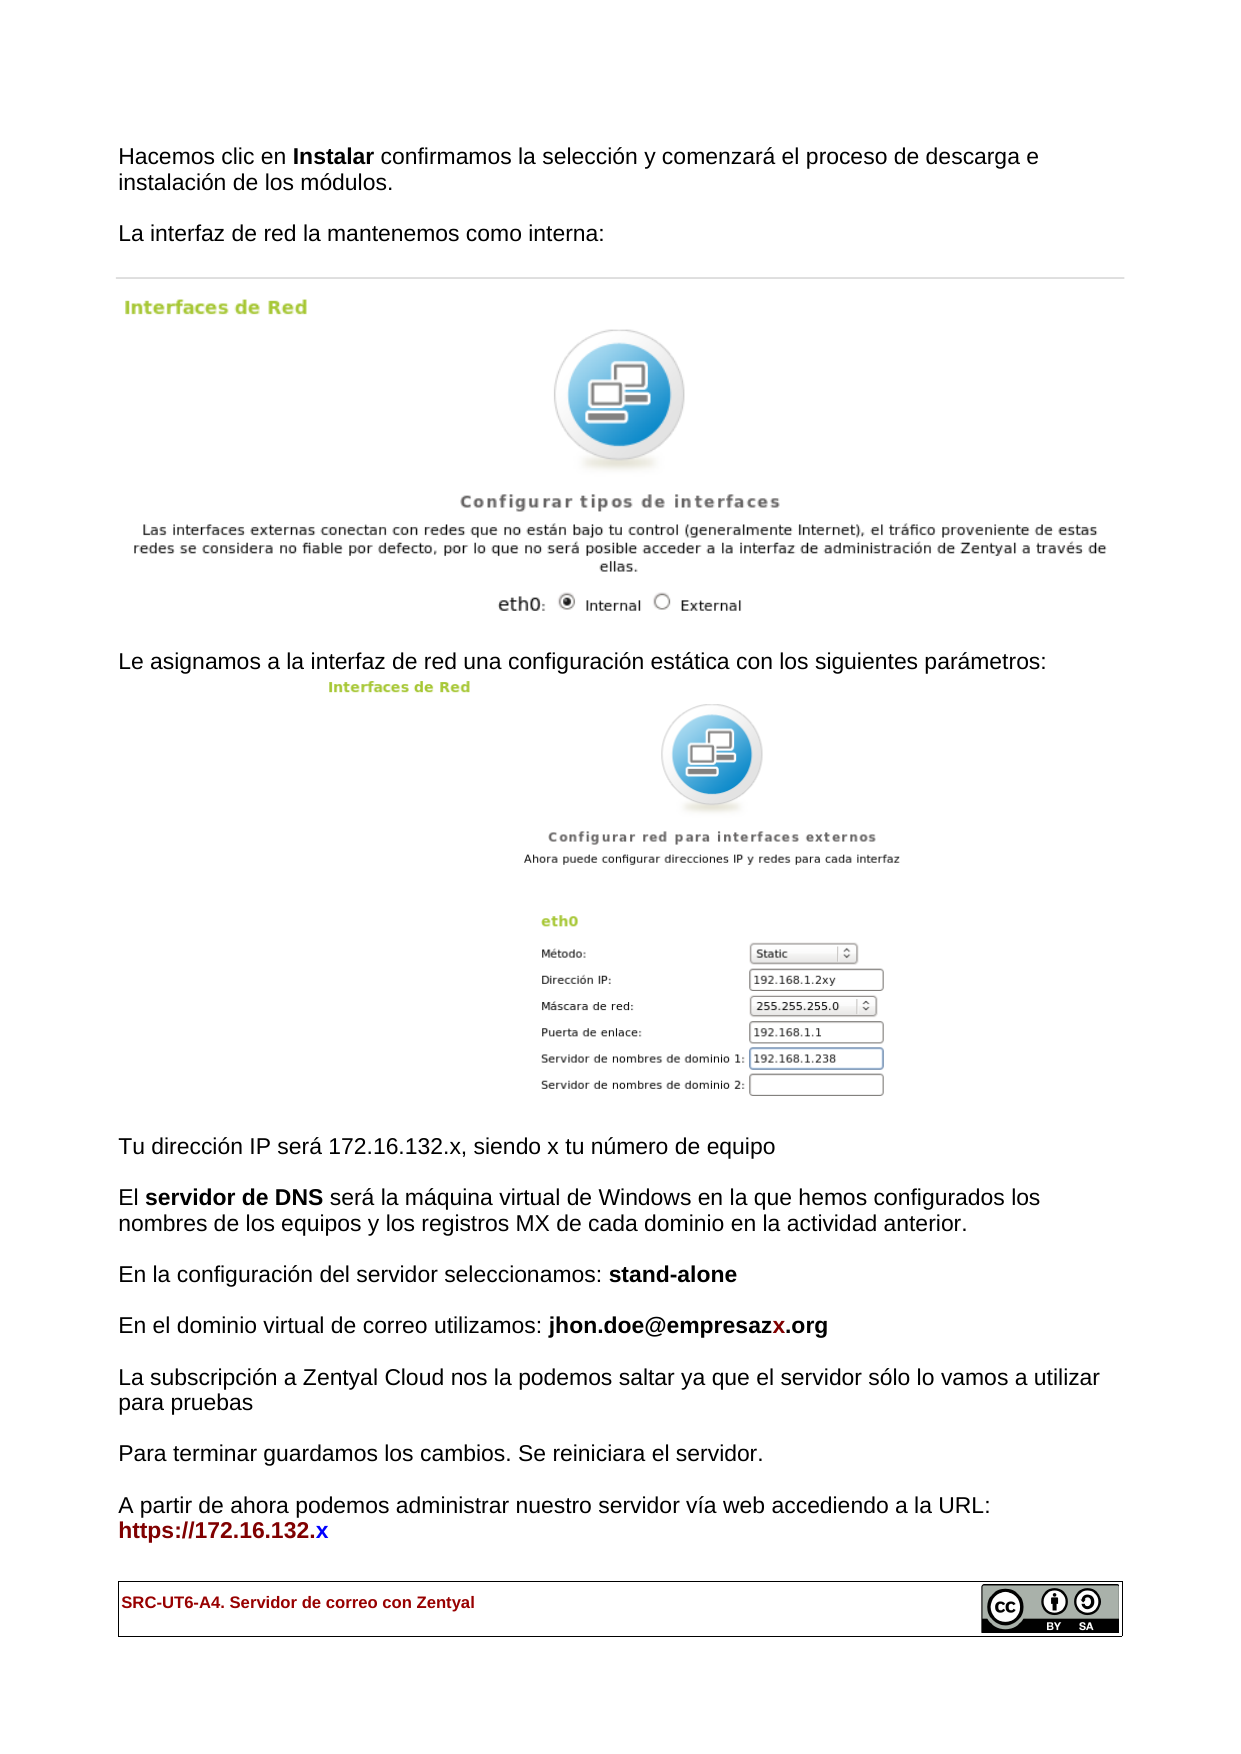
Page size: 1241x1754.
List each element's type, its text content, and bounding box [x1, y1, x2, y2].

text Tu dirección IP será 172.16.132.x, siendo x tu número de equipo [118, 1134, 1122, 1159]
text En el dominio virtual de correo utilizamos: jhon.doe@empresazx.org [118, 1313, 1122, 1339]
text Para terminar guardamos los cambios. Se reiniciara el servidor. [118, 1441, 1122, 1467]
text Hacemos clic en Instalar confirmamos la selección y comenzará el proceso de descarga e instalación de los módulos. [118, 144, 1122, 195]
text En la configuración del servidor seleccionamos: stand-alone [118, 1262, 1122, 1287]
text La interfaz de red la mantenemos como interna: [118, 221, 1122, 246]
text A partir de ahora podemos administrar nuestro servidor vía web accediendo a la URL: https://172.16.132.x [118, 1492, 1122, 1544]
text La subscripción a Zentyal Cloud nos la podemos saltar ya que el servidor sólo lo vamos a utilizar para pruebas [118, 1364, 1122, 1416]
text El servidor de DNS será la máquina virtual de Windows en la que hemos configurados los nombres de los equipos y los registros MX de cada dominio en la actividad anterior. [118, 1185, 1122, 1236]
text Le asignamos a la interfaz de red una configuración estática con los siguientes parámetros: [118, 649, 1122, 674]
picture [981, 1584, 1119, 1633]
picture [115, 271, 1125, 624]
picture [323, 674, 918, 1108]
